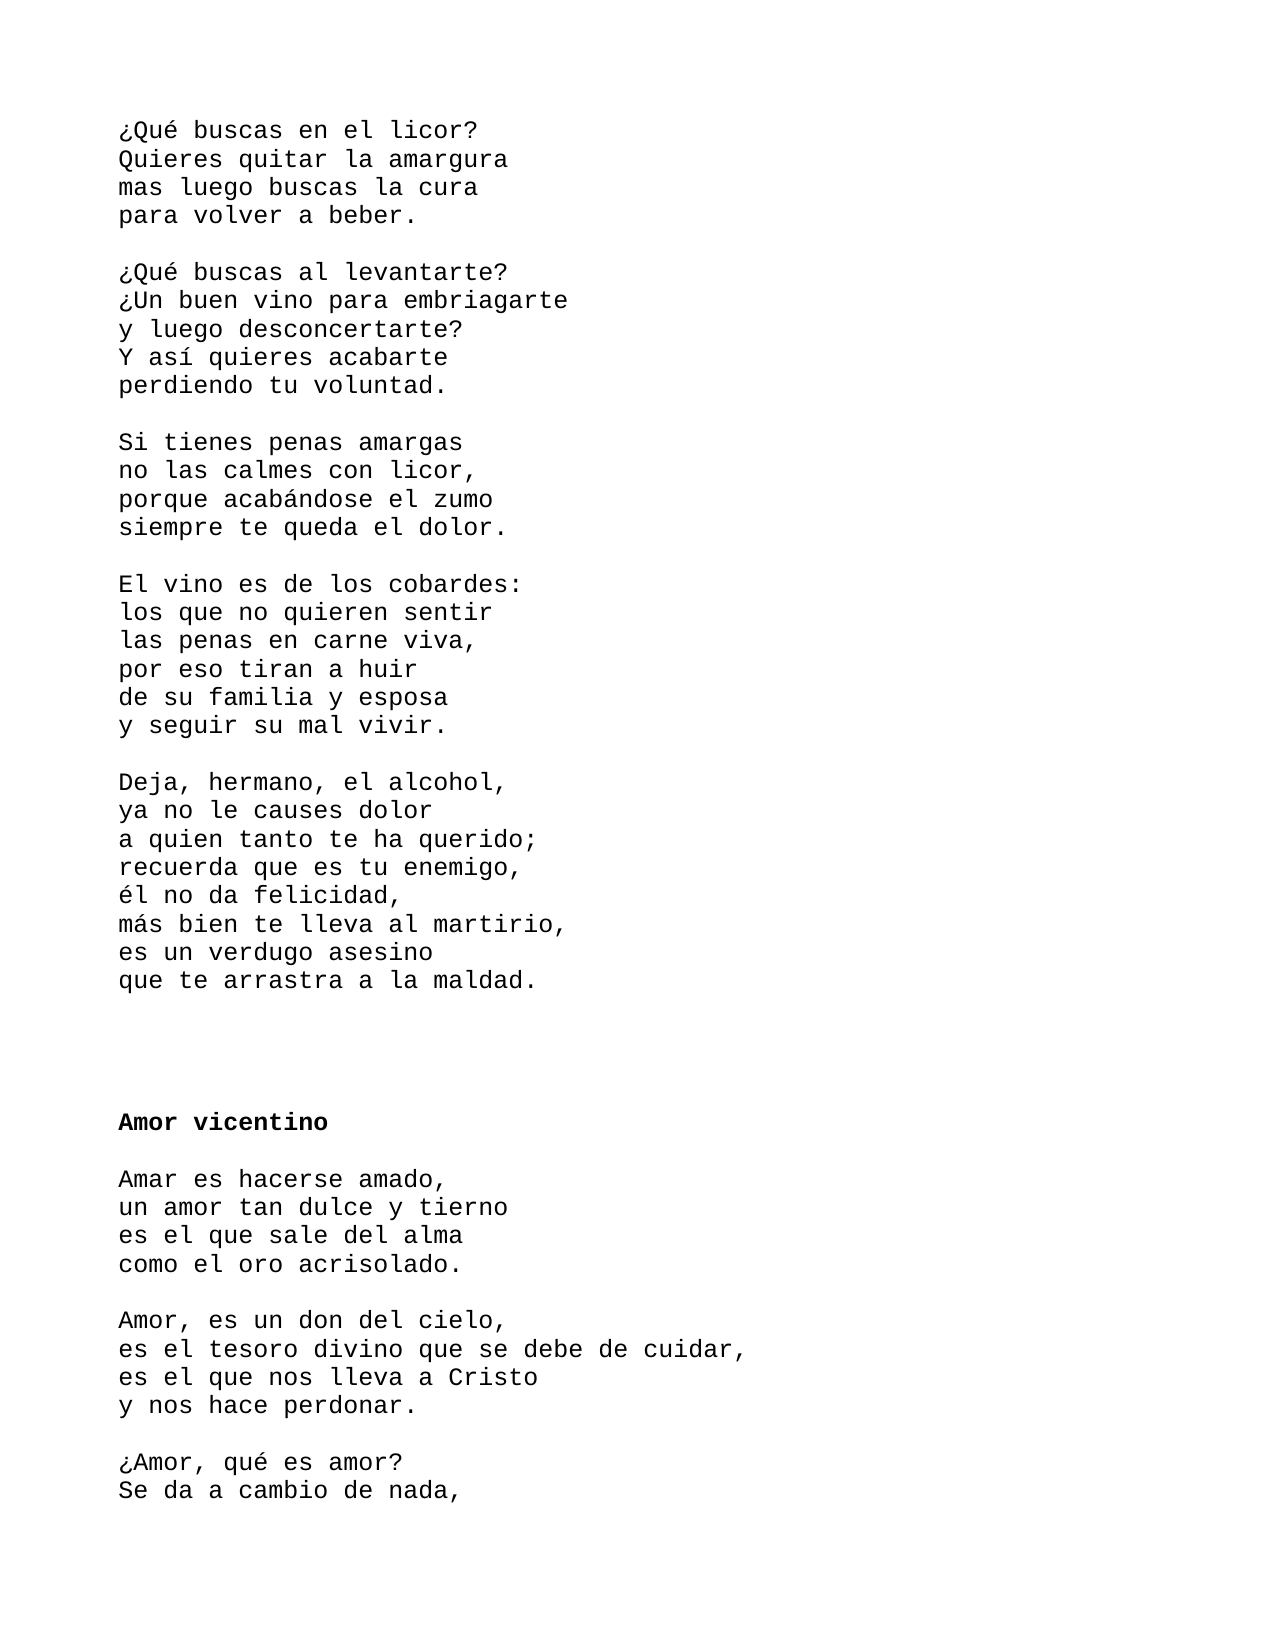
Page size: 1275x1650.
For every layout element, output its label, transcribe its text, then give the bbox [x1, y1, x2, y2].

text las penas en carne viva, [118, 628, 1157, 656]
text porque acabándose el zumo [118, 486, 1157, 515]
text y seguir su mal vivir. [118, 713, 1157, 741]
text Se da a cambio de nada, [118, 1478, 1157, 1506]
text ¿Amor, qué es amor? [118, 1450, 1157, 1478]
text y nos hace perdonar. [118, 1393, 1157, 1421]
text ya no le causes dolor [118, 798, 1157, 826]
text Amor, es un don del cielo, [118, 1308, 1157, 1336]
text y luego desconcertarte? [118, 316, 1157, 345]
text El vino es de los cobardes: [118, 571, 1157, 600]
text es el tesoro divino que se debe de cuidar, [118, 1336, 1157, 1365]
text Amor vicentino [118, 1110, 1157, 1138]
text más bien te lleva al martirio, [118, 911, 1157, 940]
text mas luego buscas la cura [118, 175, 1157, 203]
text como el oro acrisolado. [118, 1251, 1157, 1280]
text para volver a beber. [118, 203, 1157, 231]
text es el que nos lleva a Cristo [118, 1365, 1157, 1393]
text Quieres quitar la amargura [118, 146, 1157, 175]
text Si tienes penas amargas [118, 430, 1157, 458]
text no las calmes con licor, [118, 458, 1157, 486]
text un amor tan dulce y tierno [118, 1195, 1157, 1223]
text ¿Qué buscas en el licor? [118, 118, 1157, 146]
text es el que sale del alma [118, 1223, 1157, 1251]
text es un verdugo asesino [118, 940, 1157, 968]
text perdiendo tu voluntad. [118, 373, 1157, 401]
text a quien tanto te ha querido; [118, 826, 1157, 855]
text por eso tiran a huir [118, 656, 1157, 685]
text siempre te queda el dolor. [118, 515, 1157, 543]
text los que no quieren sentir [118, 600, 1157, 628]
text él no da felicidad, [118, 883, 1157, 911]
text Deja, hermano, el alcohol, [118, 770, 1157, 798]
text Y así quieres acabarte [118, 345, 1157, 373]
text de su familia y esposa [118, 685, 1157, 713]
text Amar es hacerse amado, [118, 1166, 1157, 1195]
text ¿Un buen vino para embriagarte [118, 288, 1157, 316]
text ¿Qué buscas al levantarte? [118, 260, 1157, 288]
text recuerda que es tu enemigo, [118, 855, 1157, 883]
text que te arrastra a la maldad. [118, 968, 1157, 996]
